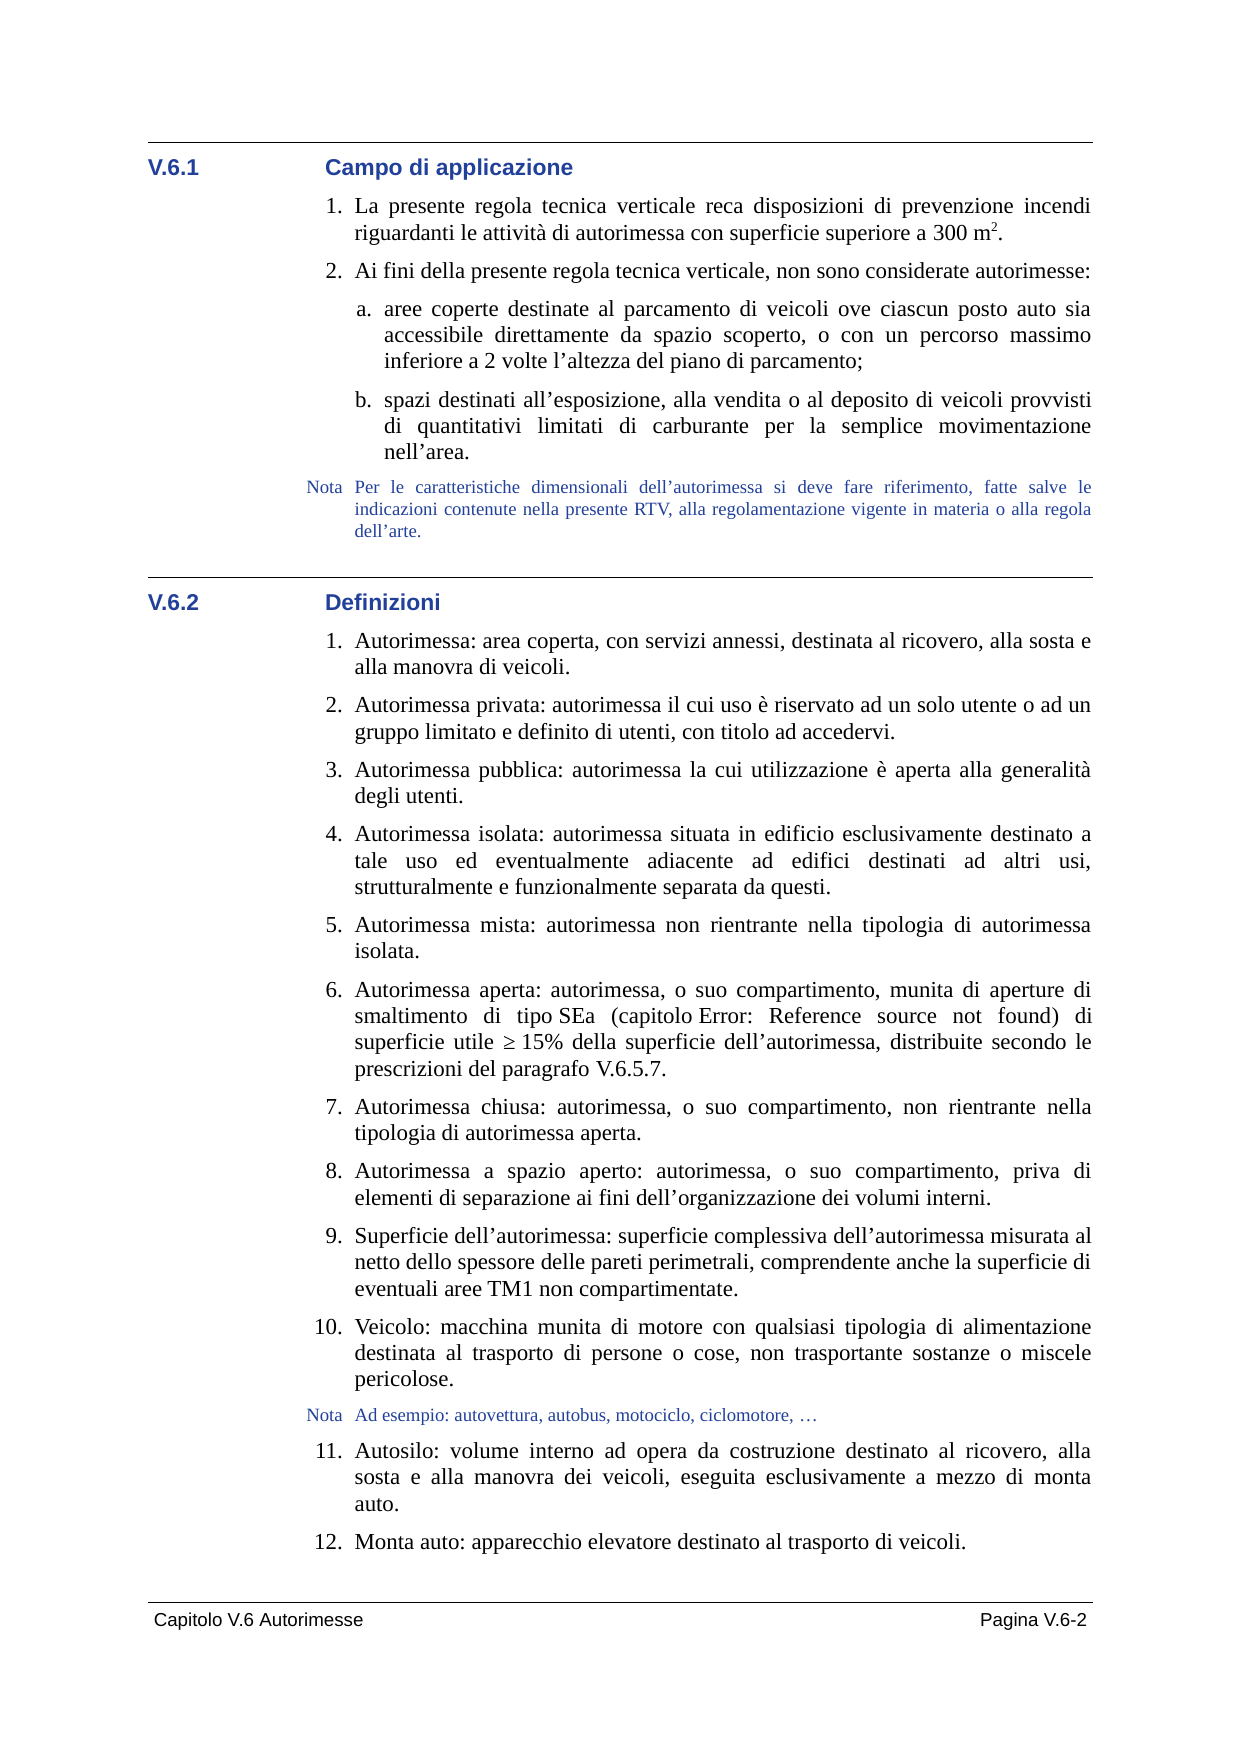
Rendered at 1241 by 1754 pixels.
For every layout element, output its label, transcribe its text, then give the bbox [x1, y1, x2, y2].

list Veicolo: macchina munita di motore con qualsiasi tipologia di alimentazione destinata al trasporto di persone o cose, non trasportante sostanze o miscele pericolose. [342, 1313, 1093, 1392]
list Autorimessa chiusa: autorimessa, o suo compartimento, non rientrante nella tipologia di autorimessa aperta. [342, 1093, 1093, 1146]
list Monta auto: apparecchio elevatore destinato al trasporto di veicoli. [342, 1528, 1093, 1554]
subtitle Campo di applicazione [148, 143, 1093, 180]
list La presente regola tecnica verticale reca disposizioni di prevenzione incendi riguardanti le attività di autorimessa con superficie superiore a 300 m2. [342, 192, 1093, 245]
list Autorimessa aperta: autorimessa, o suo compartimento, munita di aperture di smaltimento di tipo SEa (capitolo Errore: sorgente del riferimento non trovata) di superficie utile ≥ 15% della superficie dell’autorimessa, distribuite secondo le prescrizioni del paragrafo V.6.5.7. [342, 976, 1093, 1081]
list aree coperte destinate al parcamento di veicoli ove ciascun posto auto sia accessibile direttamente da spazio scoperto, o con un percorso massimo inferiore a 2 volte l’altezza del piano di parcamento; [372, 295, 1093, 374]
list Autorimessa mista: autorimessa non rientrante nella tipologia di autorimessa isolata. [342, 911, 1093, 964]
list Per le caratteristiche dimensionali dell’autorimessa si deve fare riferimento, fatte salve le indicazioni contenute nella presente RTV, alla regolamentazione vigente in materia o alla regola dell’arte. [342, 476, 1093, 541]
list Autorimessa privata: autorimessa il cui uso è riservato ad un solo utente o ad un gruppo limitato e definito di utenti, con titolo ad accedervi. [342, 691, 1093, 744]
list Autorimessa isolata: autorimessa situata in edificio esclusivamente destinato a tale uso ed eventualmente adiacente ad edifici destinati ad altri usi, strutturalmente e funzionalmente separata da questi. [342, 820, 1093, 899]
list Superficie dell’autorimessa: superficie complessiva dell’autorimessa misurata al netto dello spessore delle pareti perimetrali, comprendente anche la superficie di eventuali aree TM1 non compartimentate. [342, 1222, 1093, 1301]
list Autorimessa a spazio aperto: autorimessa, o suo compartimento, priva di elementi di separazione ai fini dell’organizzazione dei volumi interni. [342, 1157, 1093, 1210]
subtitle Definizioni [148, 578, 1093, 615]
list Ai fini della presente regola tecnica verticale, non sono considerate autorimesse: [342, 257, 1093, 283]
list Autorimessa pubblica: autorimessa la cui utilizzazione è aperta alla generalità degli utenti. [342, 756, 1093, 809]
list spazi destinati all’esposizione, alla vendita o al deposito di veicoli provvisti di quantitativi limitati di carburante per la semplice movimentazione nell’area. [372, 386, 1093, 465]
list Ad esempio: autovettura, autobus, motociclo, ciclomotore, … [342, 1403, 1093, 1425]
list Autosilo: volume interno ad opera da costruzione destinato al ricovero, alla sosta e alla manovra dei veicoli, eseguita esclusivamente a mezzo di monta auto. [342, 1437, 1093, 1516]
list Autorimessa: area coperta, con servizi annessi, destinata al ricovero, alla sosta e alla manovra di veicoli. [342, 627, 1093, 680]
